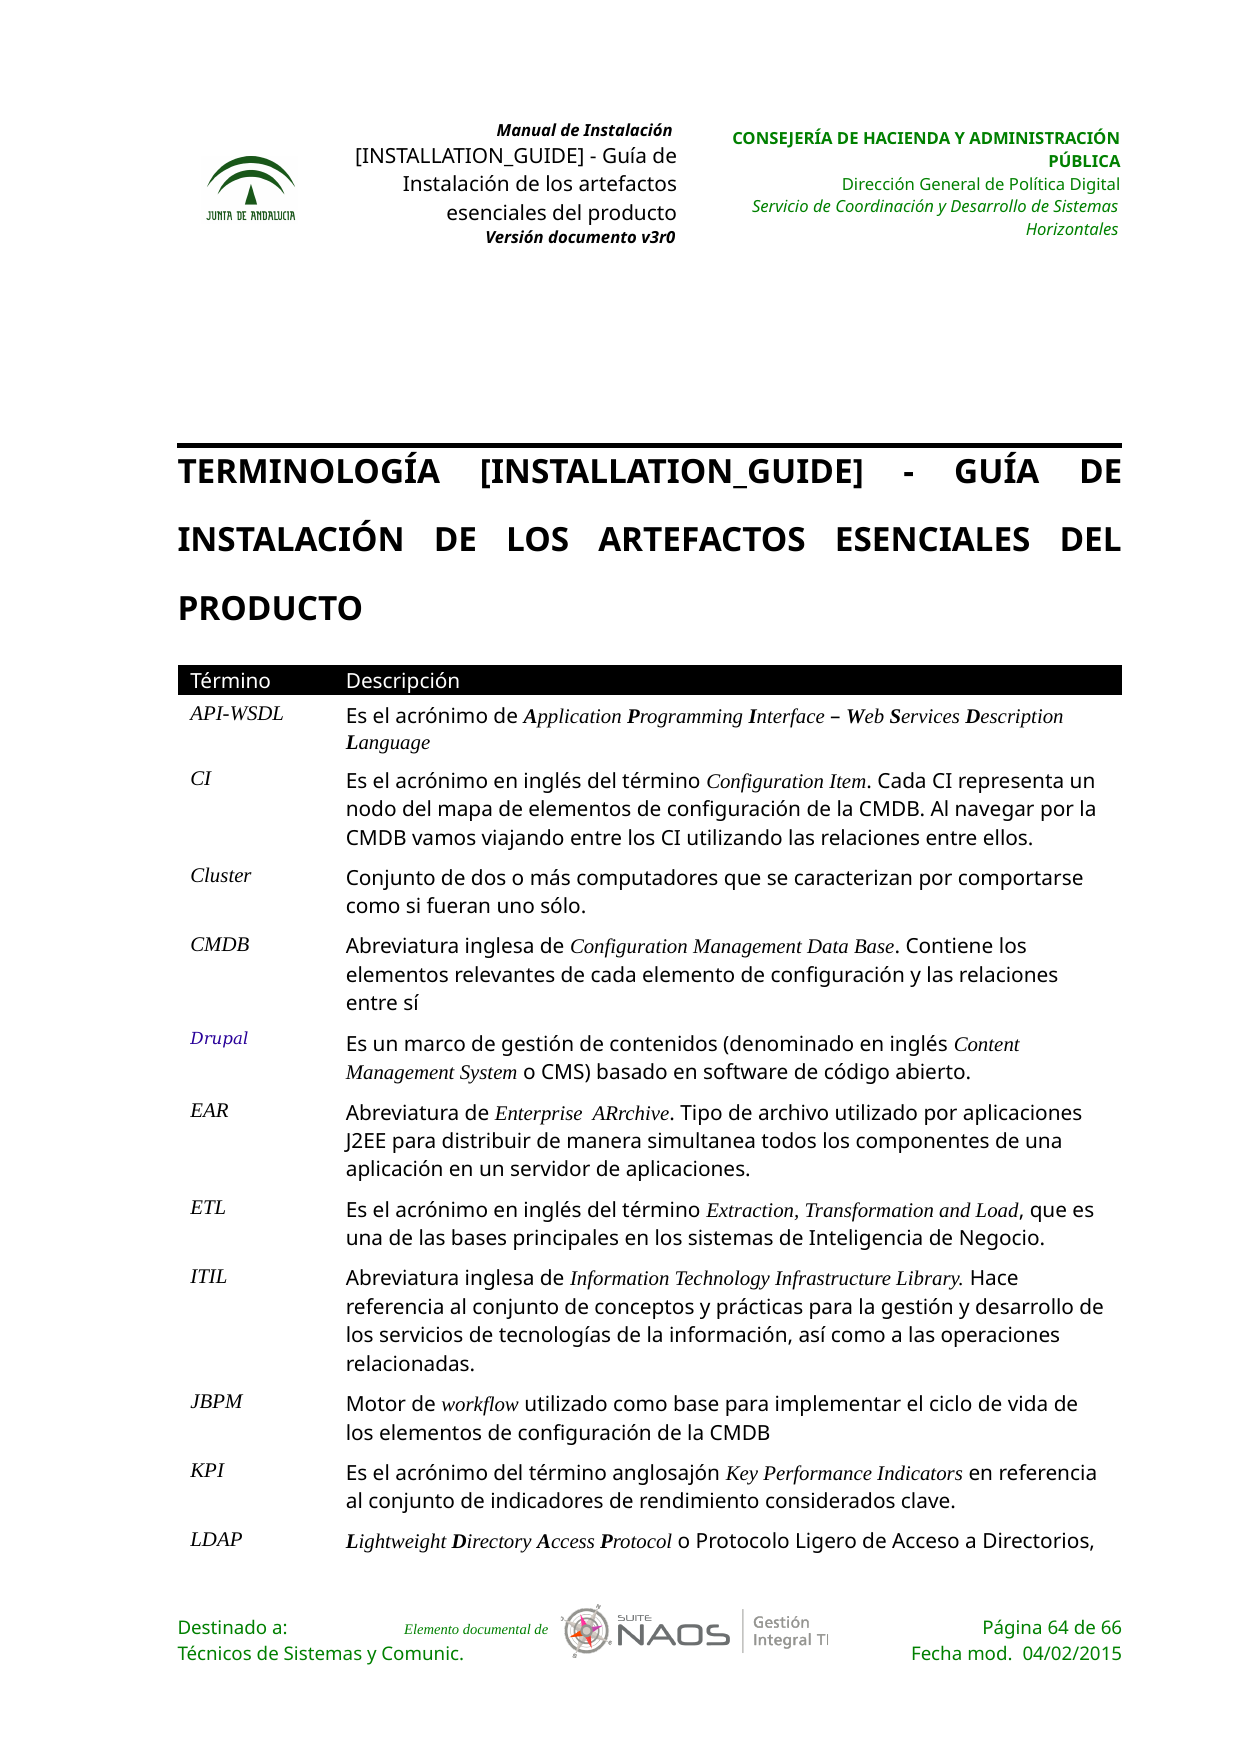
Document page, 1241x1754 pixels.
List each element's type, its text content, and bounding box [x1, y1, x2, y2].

table_cell EAR [179, 1092, 334, 1189]
table_cell Drupal [179, 1023, 334, 1092]
table_cell Motor de workflow utilizado como base para implementar el ciclo de vida de los elementos de configuración de la CMDB [334, 1383, 1122, 1452]
table_cell Es un marco de gestión de contenidos (denominado en inglés Content Management System o CMS) basado en software de código abierto. [334, 1023, 1122, 1092]
table_cell Es el acrónimo de Application Programming Interface – Web Services Description Language [334, 695, 1122, 760]
table_cell KPI [179, 1452, 334, 1521]
table_cell Es el acrónimo del término anglosajón Key Performance Indicators en referencia al conjunto de indicadores de rendimiento considerados clave. [334, 1452, 1122, 1521]
table_cell CI [179, 760, 334, 857]
table_cell ITIL [179, 1258, 334, 1383]
table_cell API-WSDL [179, 695, 334, 760]
table_cell Conjunto de dos o más computadores que se caracterizan por comportarse como si fueran uno sólo. [334, 857, 1122, 926]
table_cell Es el acrónimo en inglés del término Configuration Item. Cada CI representa un nodo del mapa de elementos de configuración de la CMDB. Al navegar por la CMDB vamos viajando entre los CI utilizando las relaciones entre ellos. [334, 760, 1122, 857]
table_cell Cluster [179, 857, 334, 926]
table_cell Abreviatura inglesa de Information Technology Infrastructure Library. Hace referencia al conjunto de conceptos y prácticas para la gestión y desarrollo de los servicios de tecnologías de la información, así como a las operaciones relacionadas. [334, 1258, 1122, 1383]
table_cell Abreviatura de Enterprise ARrchive. Tipo de archivo utilizado por aplicaciones J2EE para distribuir de manera simultanea todos los componentes de una aplicación en un servidor de aplicaciones. [334, 1092, 1122, 1189]
text Terminología [INSTALLATION_GUIDE] - Guía de Instalación de los artefactos esenciales del producto [177, 448, 1122, 630]
picture [560, 1604, 829, 1658]
table_cell Abreviatura inglesa de Configuration Management Data Base. Contiene los elementos relevantes de cada elemento de configuración y las relaciones entre sí [334, 926, 1122, 1023]
table_cell ETL [179, 1189, 334, 1258]
table_header Término [179, 666, 334, 694]
table_cell Lightweight Directory Access Protocol o Protocolo Ligero de Acceso a Directorios, [334, 1521, 1122, 1561]
table_cell CMDB [179, 926, 334, 1023]
table_cell JBPM [179, 1383, 334, 1452]
table_cell LDAP [179, 1521, 334, 1561]
table_cell Es el acrónimo en inglés del término Extraction, Transformation and Load, que es una de las bases principales en los sistemas de Inteligencia de Negocio. [334, 1189, 1122, 1258]
table_header Descripción [335, 666, 1121, 694]
picture [201, 156, 298, 224]
